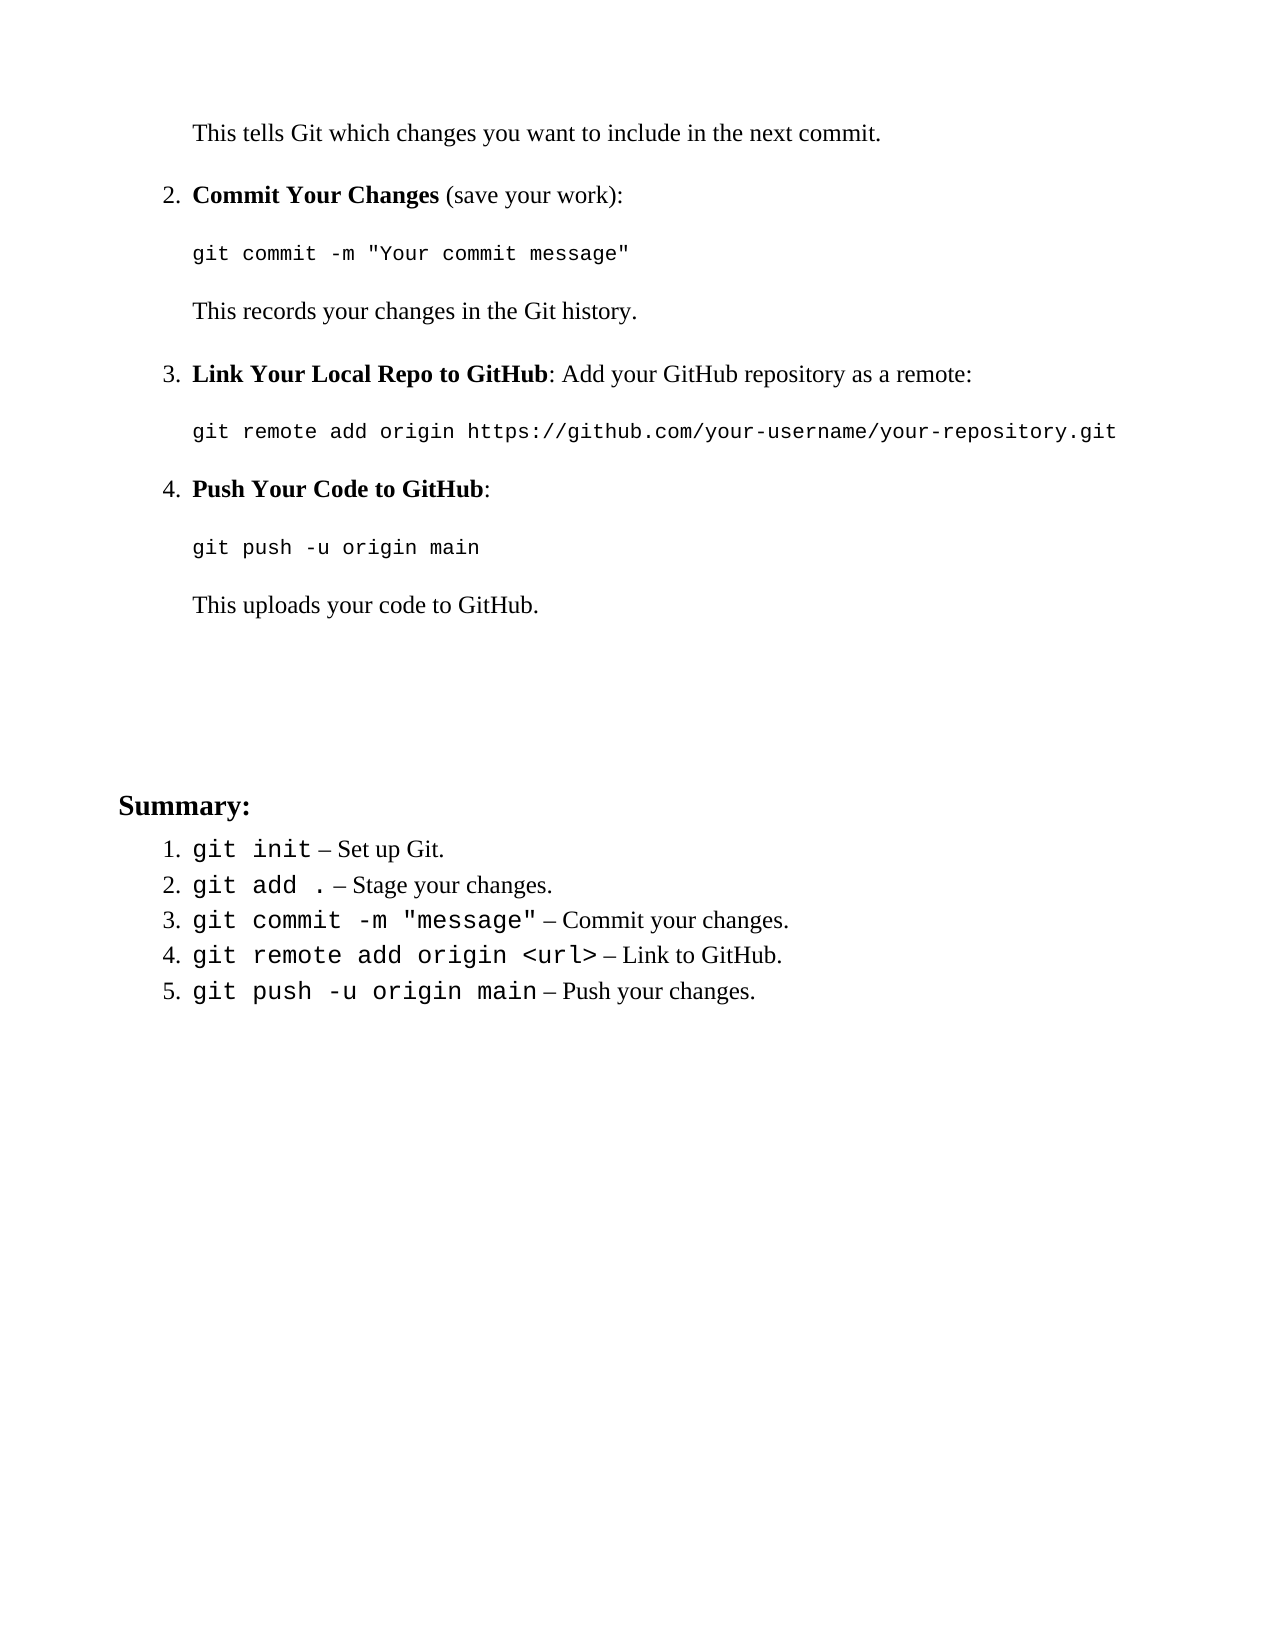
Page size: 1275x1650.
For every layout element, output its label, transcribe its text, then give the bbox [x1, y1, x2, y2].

list This uploads your code to GitHub. [162, 590, 1157, 619]
list git push -u origin main – Push your changes. [162, 976, 1157, 1007]
list git commit -m "Your commit message" [162, 243, 1157, 267]
list git push -u origin main [162, 537, 1157, 561]
list Push Your Code to GitHub: [162, 474, 1157, 503]
list This records your changes in the Git history. [162, 296, 1157, 325]
list git add . – Stage your changes. [162, 870, 1157, 901]
list This tells Git which changes you want to include in the next commit. [162, 118, 1157, 147]
list git init – Set up Git. [162, 834, 1157, 865]
list Link Your Local Repo to GitHub: Add your GitHub repository as a remote: [162, 359, 1157, 387]
list git remote add origin https://github.com/your-username/your-repository.git [162, 421, 1157, 445]
subtitle Summary: [118, 788, 1157, 822]
list git remote add origin <url> – Link to GitHub. [162, 941, 1157, 971]
list git commit -m "message" – Commit your changes. [162, 905, 1157, 936]
list Commit Your Changes (save your work): [162, 181, 1157, 209]
